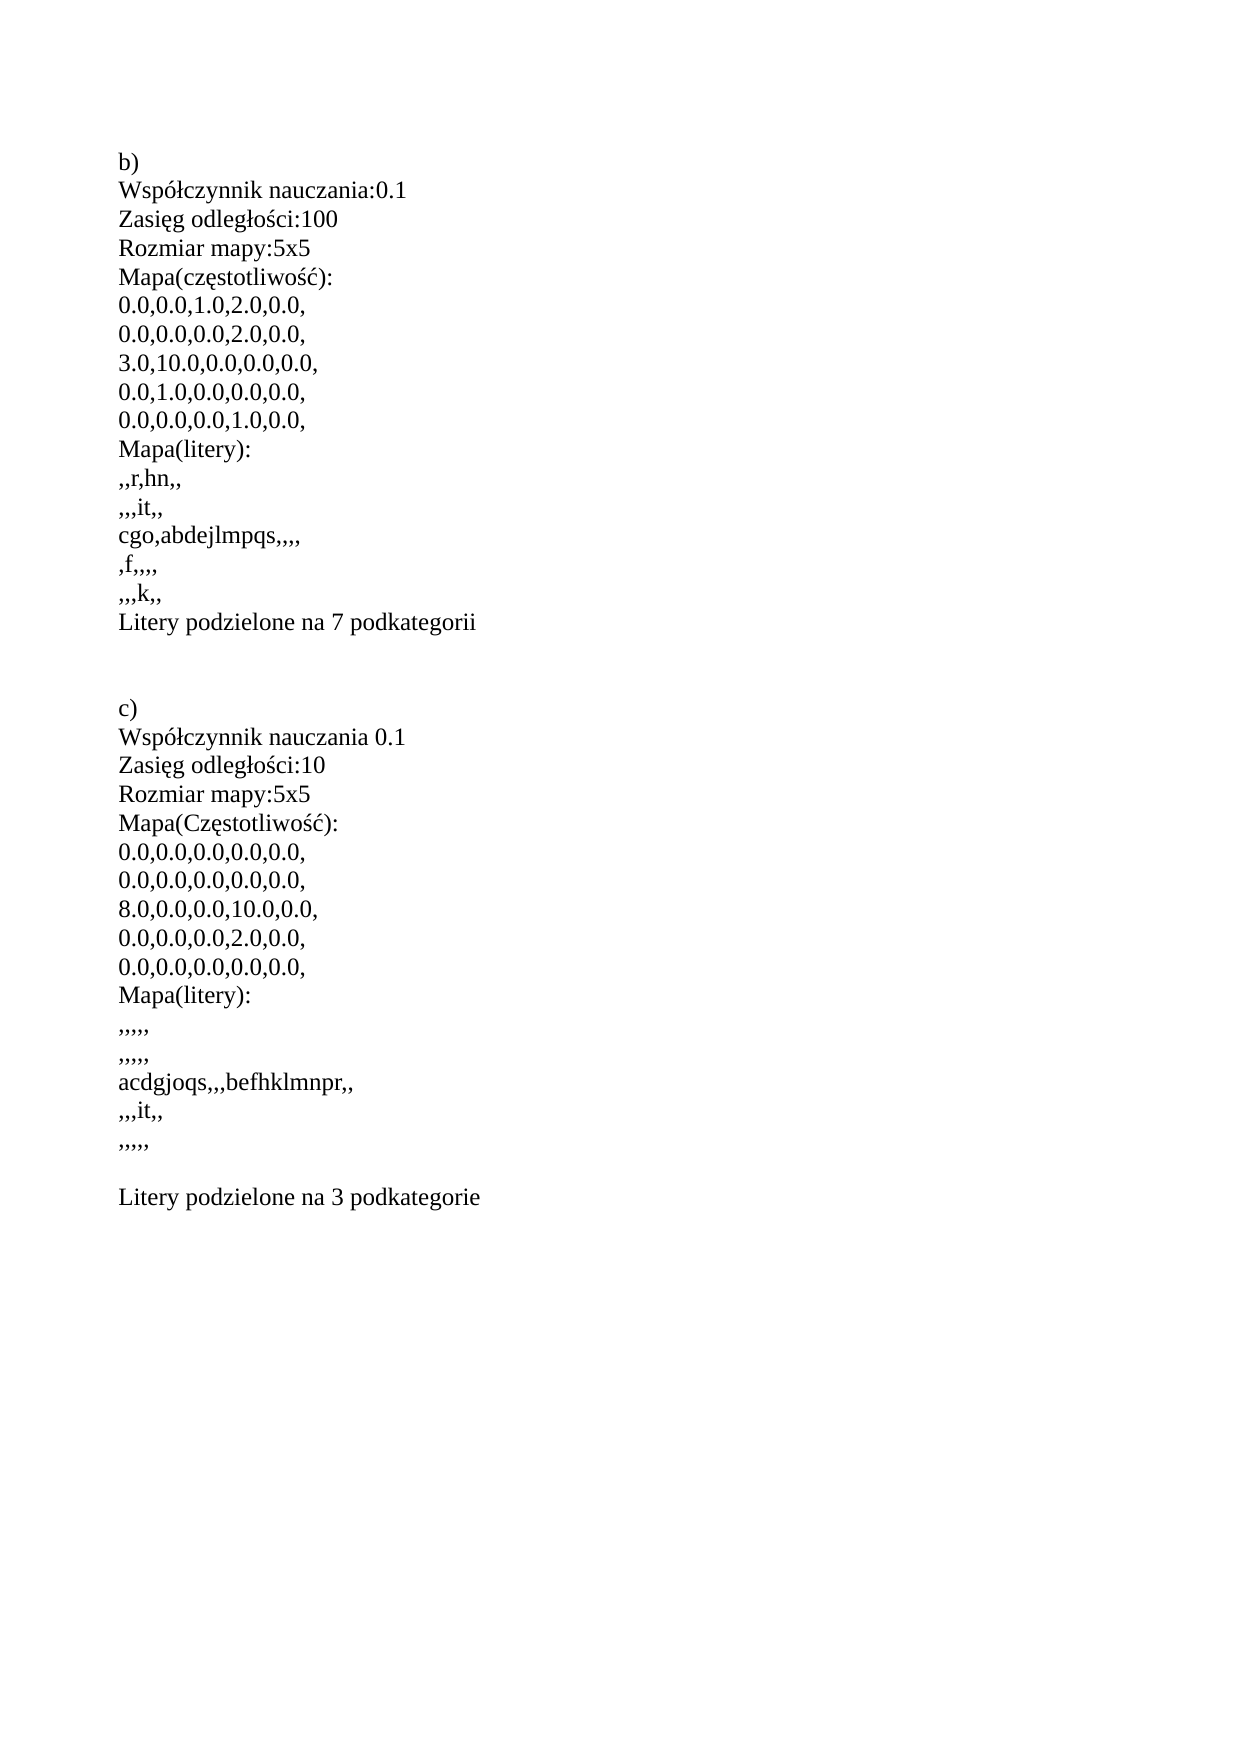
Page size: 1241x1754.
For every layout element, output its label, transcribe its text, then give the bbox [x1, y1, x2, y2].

text Mapa(częstotliwość): [118, 262, 1122, 291]
text 0.0,1.0,0.0,0.0,0.0, [118, 377, 1122, 406]
text Współczynnik nauczania 0.1 [118, 722, 1122, 751]
text b) [118, 147, 1122, 176]
text 0.0,0.0,0.0,1.0,0.0, [118, 406, 1122, 434]
text Mapa(litery): [118, 434, 1122, 463]
text 0.0,0.0,0.0,2.0,0.0, [118, 319, 1122, 348]
text cgo,abdejlmpqs,,,, [118, 521, 1122, 549]
text ,,r,hn,, [118, 463, 1122, 492]
text 0.0,0.0,0.0,0.0,0.0, [118, 837, 1122, 866]
text Mapa(Częstotliwość): [118, 808, 1122, 837]
text Zasięg odległości:100 [118, 204, 1122, 233]
text Zasięg odległości:10 [118, 751, 1122, 779]
text ,,,it,, [118, 492, 1122, 521]
text Litery podzielone na 3 podkategorie [118, 1182, 1122, 1211]
text ,,,k,, [118, 578, 1122, 607]
text ,f,,,, [118, 549, 1122, 578]
text acdgjoqs,,,befhklmnpr,, [118, 1067, 1122, 1096]
text 0.0,0.0,0.0,0.0,0.0, [118, 866, 1122, 894]
text 0.0,0.0,0.0,2.0,0.0, [118, 923, 1122, 952]
text Litery podzielone na 7 podkategorii [118, 607, 1122, 636]
text Mapa(litery): [118, 981, 1122, 1009]
text 0.0,0.0,1.0,2.0,0.0, [118, 291, 1122, 319]
text ,,,,, [118, 1038, 1122, 1067]
text ,,,,, [118, 1124, 1122, 1153]
text 8.0,0.0,0.0,10.0,0.0, [118, 894, 1122, 923]
text Rozmiar mapy:5x5 [118, 779, 1122, 808]
text c) [118, 693, 1122, 722]
text Rozmiar mapy:5x5 [118, 233, 1122, 262]
text Współczynnik nauczania:0.1 [118, 176, 1122, 204]
text 3.0,10.0,0.0,0.0,0.0, [118, 348, 1122, 377]
text 0.0,0.0,0.0,0.0,0.0, [118, 952, 1122, 981]
text ,,,,, [118, 1009, 1122, 1038]
text ,,,it,, [118, 1096, 1122, 1124]
